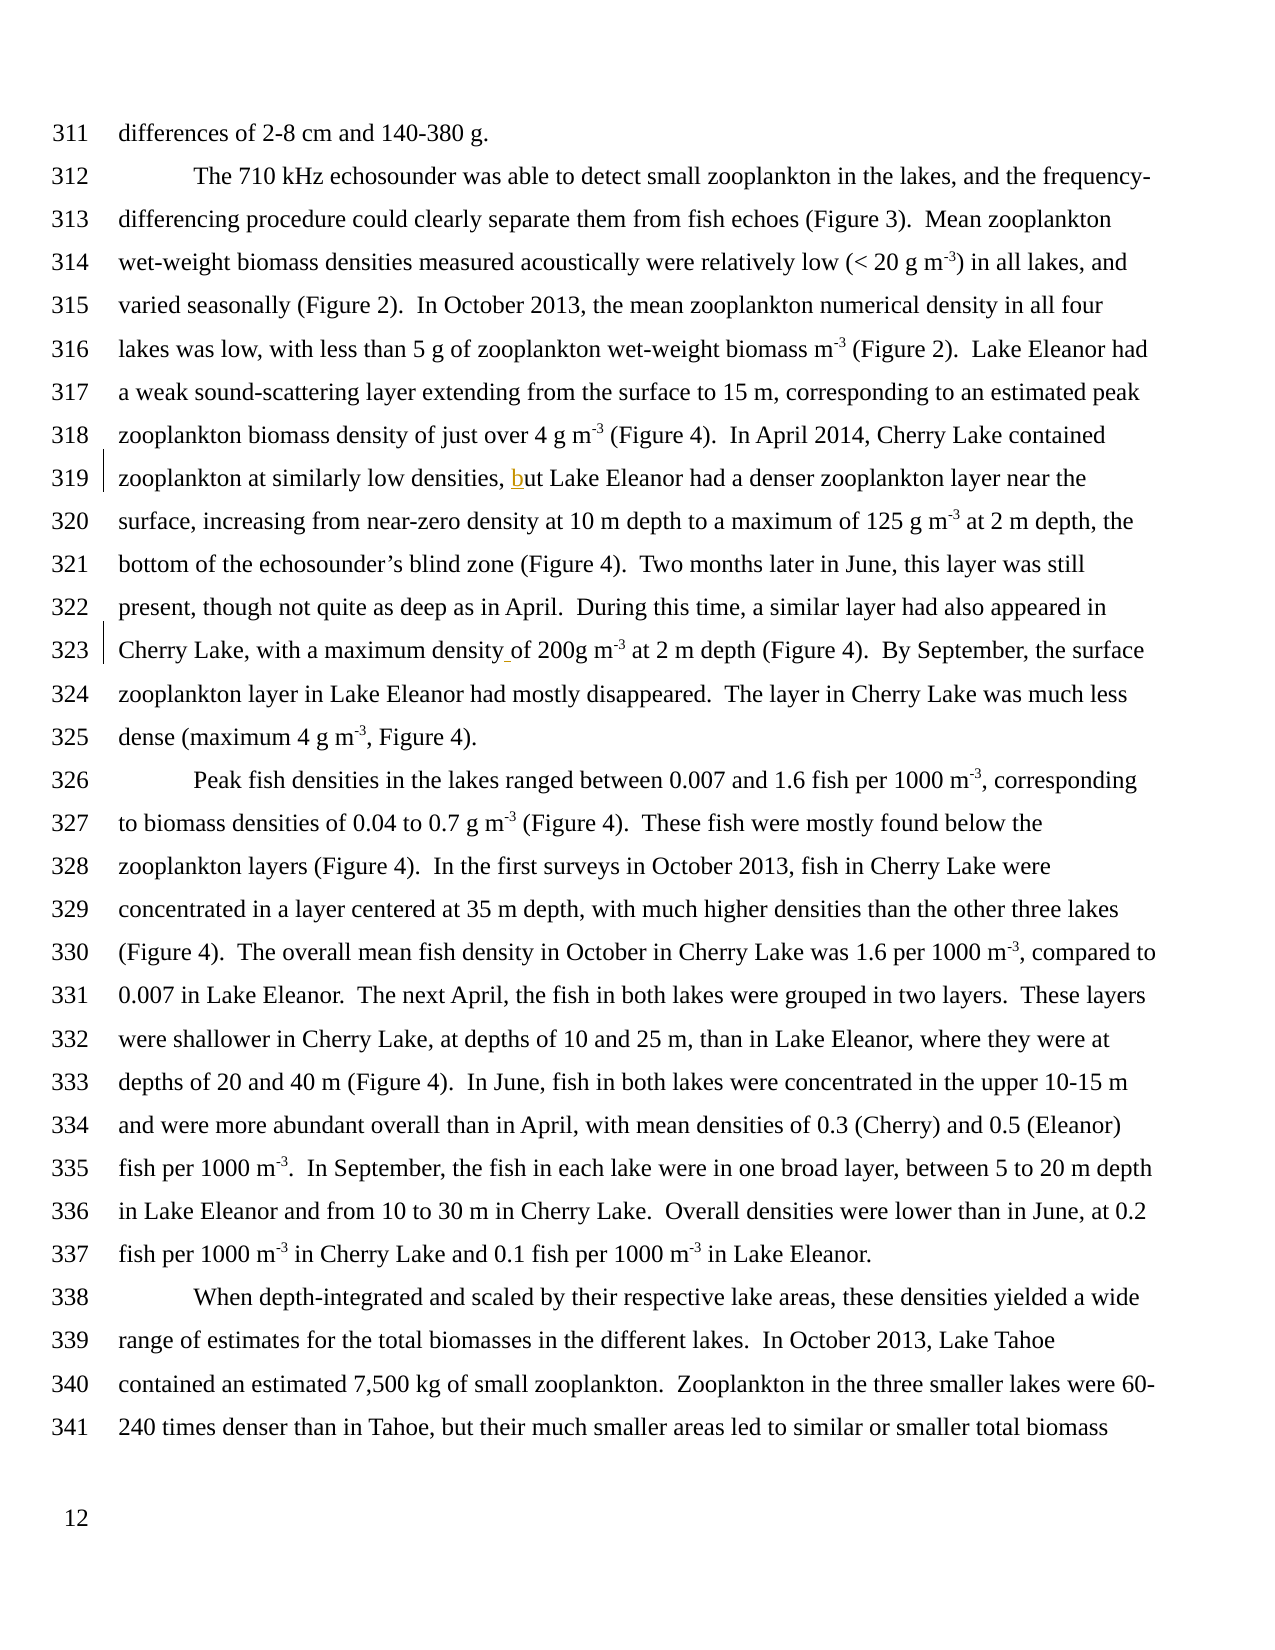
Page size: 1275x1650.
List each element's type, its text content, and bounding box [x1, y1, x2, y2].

text Peak fish densities in the lakes ranged between 0.007 and 1.6 fish per 1000 m-3, corresponding to biomass densities of 0.04 to 0.7 g m-3 (Figure 4). These fish were mostly found below the zooplankton layers (Figure 4). In the first surveys in October 2013, fish in Cherry Lake were concentrated in a layer centered at 35 m depth, with much higher densities than the other three lakes (Figure 4). The overall mean fish density in October in Cherry Lake was 1.6 per 1000 m-3, compared to 0.007 in Lake Eleanor. The next April, the fish in both lakes were grouped in two layers. These layers were shallower in Cherry Lake, at depths of 10 and 25 m, than in Lake Eleanor, where they were at depths of 20 and 40 m (Figure 4). In June, fish in both lakes were concentrated in the upper 10-15 m and were more abundant overall than in April, with mean densities of 0.3 (Cherry) and 0.5 (Eleanor) fish per 1000 m-3. In September, the fish in each lake were in one broad layer, between 5 to 20 m depth in Lake Eleanor and from 10 to 30 m in Cherry Lake. Overall densities were lower than in June, at 0.2 fish per 1000 m-3 in Cherry Lake and 0.1 fish per 1000 m-3 in Lake Eleanor. [118, 765, 1157, 1268]
text The 710 kHz echosounder was able to detect small zooplankton in the lakes, and the frequency-differencing procedure could clearly separate them from fish echoes (Figure 3). Mean zooplankton wet-weight biomass densities measured acoustically were relatively low (< 20 g m-3) in all lakes, and varied seasonally (Figure 2). In October 2013, the mean zooplankton numerical density in all four lakes was low, with less than 5 g of zooplankton wet-weight biomass m-3 (Figure 2). Lake Eleanor had a weak sound-scattering layer extending from the surface to 15 m, corresponding to an estimated peak zooplankton biomass density of just over 4 g m-3 (Figure 4). In April 2014, Cherry Lake contained zooplankton at similarly low densities, but Lake Eleanor had a denser zooplankton layer near the surface, increasing from near-zero density at 10 m depth to a maximum of 125 g m-3 at 2 m depth, the bottom of the echosounder’s blind zone (Figure 4). Two months later in June, this layer was still present, though not quite as deep as in April. During this time, a similar layer had also appeared in Cherry Lake, with a maximum density of 200g m-3 at 2 m depth (Figure 4). By September, the surface zooplankton layer in Lake Eleanor had mostly disappeared. The layer in Cherry Lake was much less dense (maximum 4 g m-3, Figure 4). [118, 161, 1157, 751]
text differences of 2-8 cm and 140-380 g. [118, 118, 1157, 147]
text When depth-integrated and scaled by their respective lake areas, these densities yielded a wide range of estimates for the total biomasses in the different lakes. In October 2013, Lake Tahoe contained an estimated 7,500 kg of small zooplankton. Zooplankton in the three smaller lakes were 60-240 times denser than in Tahoe, but their much smaller areas led to similar or smaller total biomass [118, 1282, 1157, 1441]
